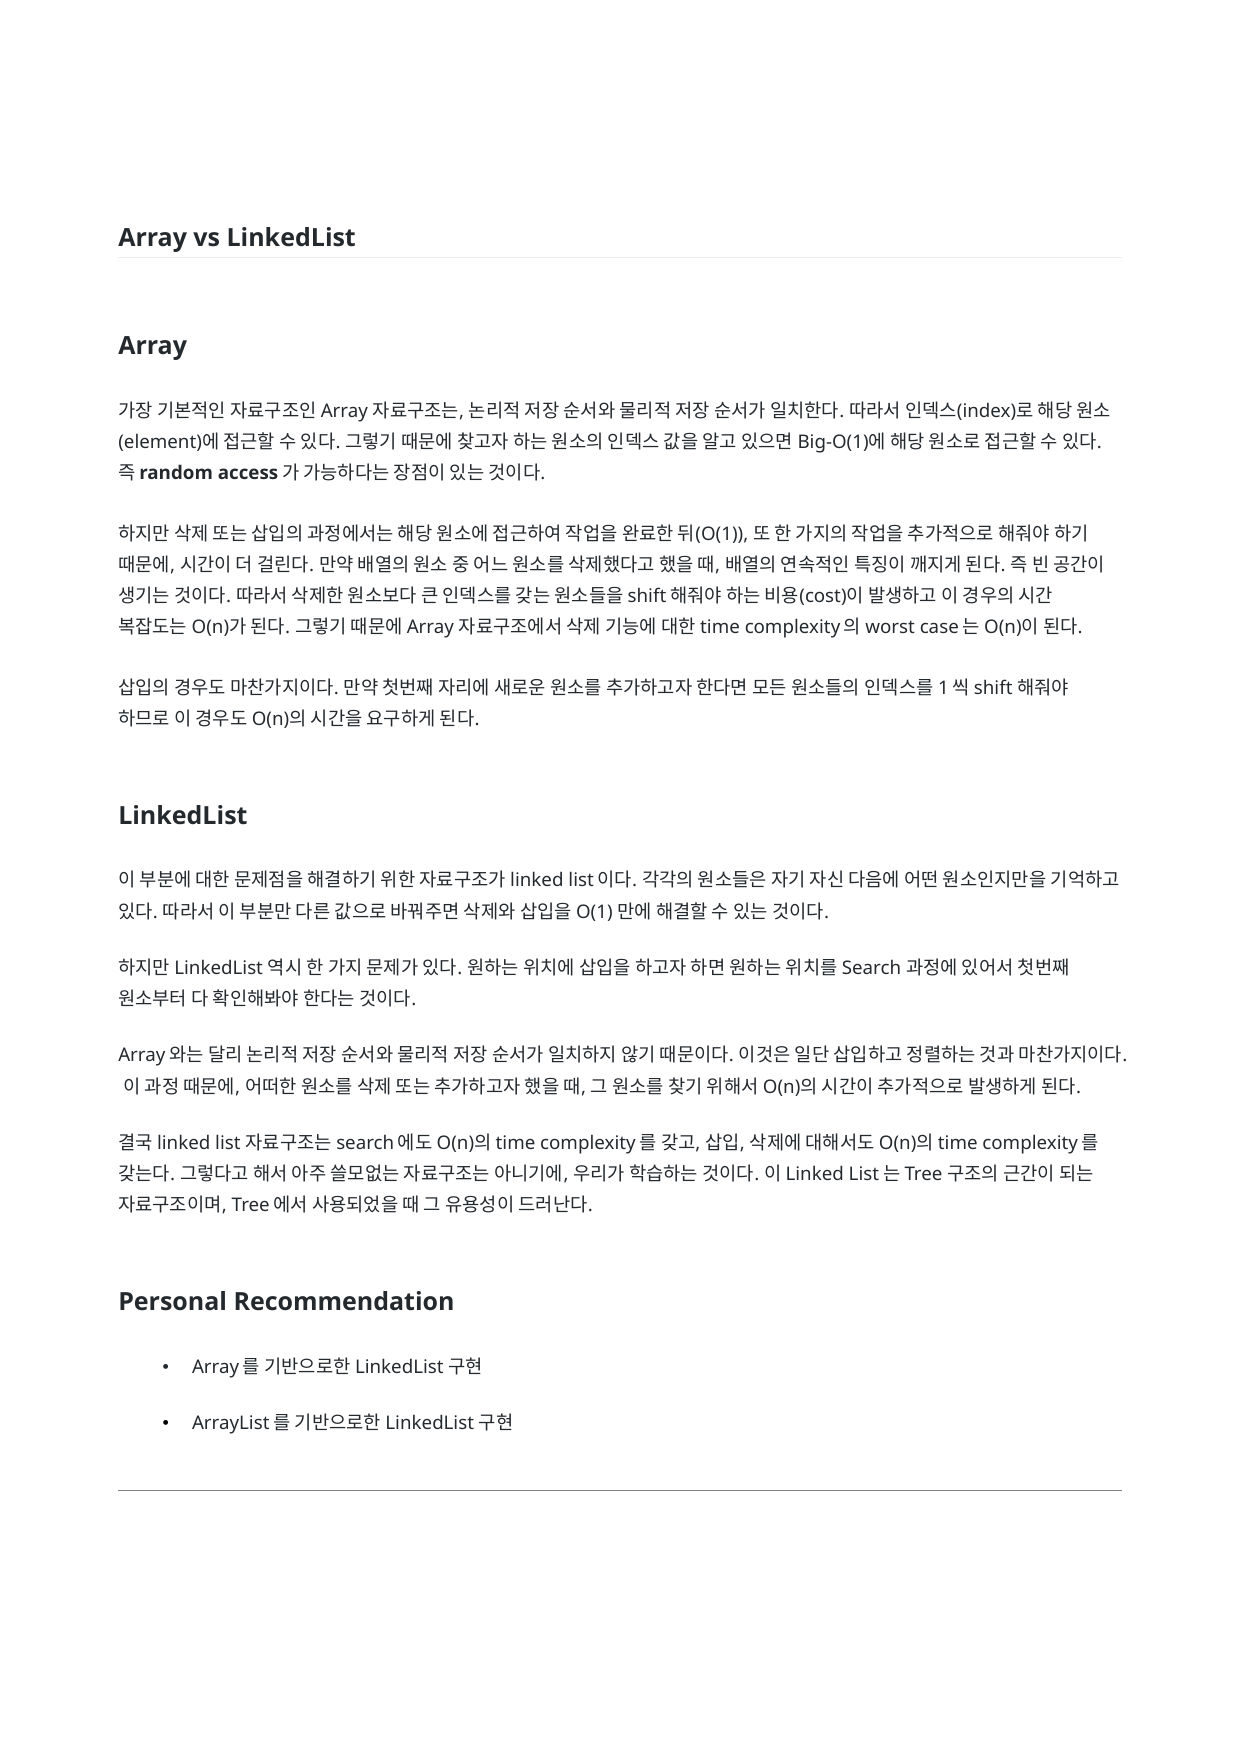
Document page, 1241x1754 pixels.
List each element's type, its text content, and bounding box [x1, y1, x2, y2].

text 결국 linked list 자료구조는 search에도 O(n)의 time complexity를 갖고, 삽입, 삭제에 대해서도 O(n)의 time complexity를 갖는다. 그렇다고 해서 아주 쓸모없는 자료구조는 아니기에, 우리가 학습하는 것이다. 이 Linked List는 Tree 구조의 근간이 되는 자료구조이며, Tree에서 사용되었을 때 그 유용성이 드러난다. [118, 1128, 1122, 1217]
text Array와는 달리 논리적 저장 순서와 물리적 저장 순서가 일치하지 않기 때문이다. 이것은 일단 삽입하고 정렬하는 것과 마찬가지이다. 이 과정 때문에, 어떠한 원소를 삭제 또는 추가하고자 했을 때, 그 원소를 찾기 위해서 O(n)의 시간이 추가적으로 발생하게 된다. [118, 1040, 1122, 1098]
subtitle Array [118, 328, 1122, 362]
subtitle Personal Recommendation [118, 1284, 1122, 1318]
subtitle LinkedList [118, 798, 1122, 832]
subtitle Array vs LinkedList [118, 220, 1122, 257]
list Array를 기반으로한 LinkedList 구현 [162, 1351, 1122, 1378]
list ArrayList를 기반으로한 LinkedList 구현 [162, 1408, 1122, 1435]
text 이 부분에 대한 문제점을 해결하기 위한 자료구조가 linked list이다. 각각의 원소들은 자기 자신 다음에 어떤 원소인지만을 기억하고 있다. 따라서 이 부분만 다른 값으로 바꿔주면 삭제와 삽입을 O(1) 만에 해결할 수 있는 것이다. [118, 865, 1122, 923]
text 가장 기본적인 자료구조인 Array 자료구조는, 논리적 저장 순서와 물리적 저장 순서가 일치한다. 따라서 인덱스(index)로 해당 원소(element)에 접근할 수 있다. 그렇기 때문에 찾고자 하는 원소의 인덱스 값을 알고 있으면 Big-O(1)에 해당 원소로 접근할 수 있다. 즉random access가 가능하다는 장점이 있는 것이다. [118, 395, 1122, 485]
text 삽입의 경우도 마찬가지이다. 만약 첫번째 자리에 새로운 원소를 추가하고자 한다면 모든 원소들의 인덱스를 1씩 shift 해줘야 하므로 이 경우도 O(n)의 시간을 요구하게 된다. [118, 673, 1122, 731]
text 하지만 LinkedList 역시 한 가지 문제가 있다. 원하는 위치에 삽입을 하고자 하면 원하는 위치를 Search 과정에 있어서 첫번째 원소부터 다 확인해봐야 한다는 것이다. [118, 953, 1122, 1011]
text 하지만 삭제 또는 삽입의 과정에서는 해당 원소에 접근하여 작업을 완료한 뒤(O(1)), 또 한 가지의 작업을 추가적으로 해줘야 하기 때문에, 시간이 더 걸린다. 만약 배열의 원소 중 어느 원소를 삭제했다고 했을 때, 배열의 연속적인 특징이 깨지게 된다. 즉 빈 공간이 생기는 것이다. 따라서 삭제한 원소보다 큰 인덱스를 갖는 원소들을 shift해줘야 하는 비용(cost)이 발생하고 이 경우의 시간 복잡도는 O(n)가 된다. 그렇기 때문에 Array 자료구조에서 삭제 기능에 대한 time complexity의 worst case는 O(n)이 된다. [118, 518, 1122, 639]
